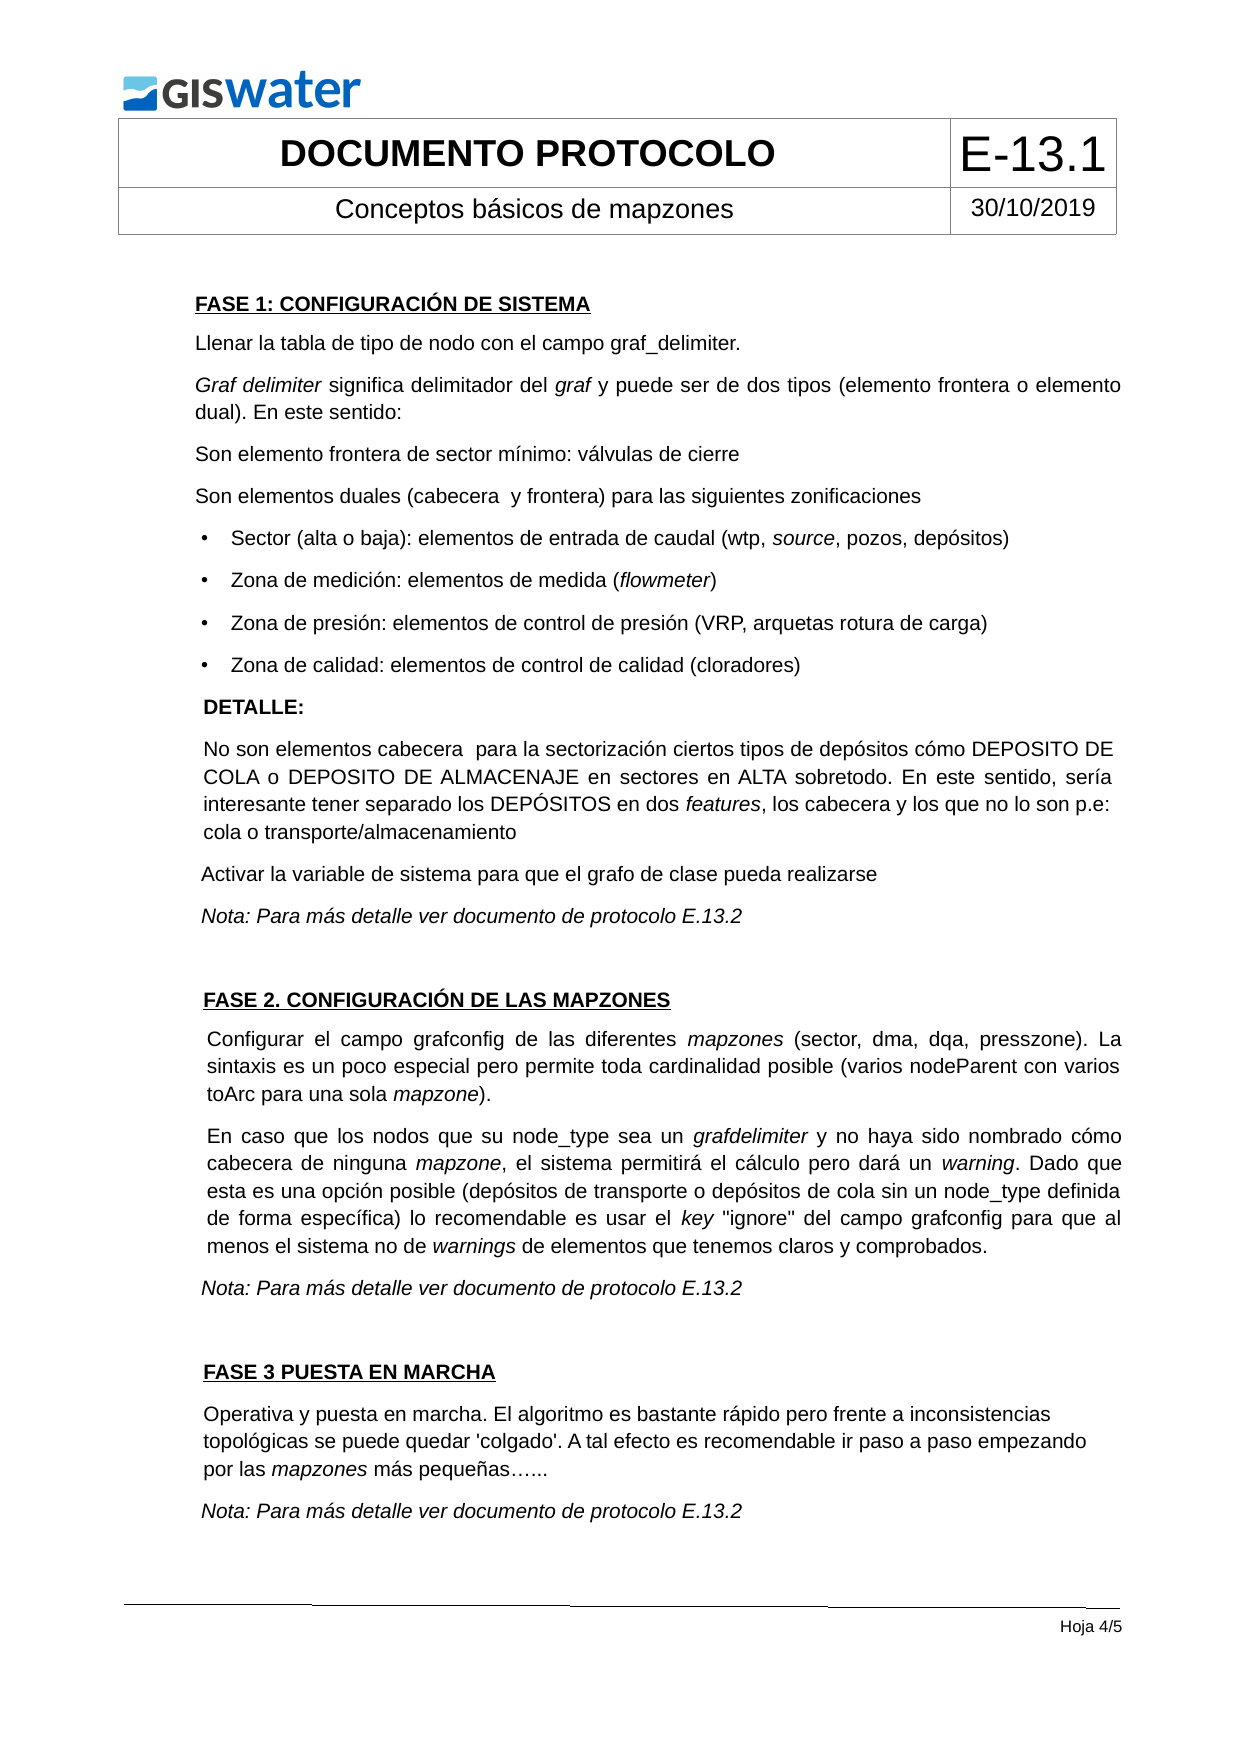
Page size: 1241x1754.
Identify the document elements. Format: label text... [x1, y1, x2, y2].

text Son elementos duales (cabecera y frontera) para las siguientes zonificaciones [195, 484, 1122, 508]
list Zona de calidad: elementos de control de calidad (cloradores) [201, 653, 1122, 677]
text FASE 1: CONFIGURACIÓN DE SISTEMA [195, 292, 1122, 316]
text Nota: Para más detalle ver documento de protocolo E.13.2 [195, 904, 1122, 928]
text No son elementos cabecera para la sectorización ciertos tipos de depósitos cómo DEPOSITO DE COLA o DEPOSITO DE ALMACENAJE en sectores en ALTA sobretodo. En este sentido, sería interesante tener separado los DEPÓSITOS en dos features, los cabecera y los que no lo son p.e: cola o transporte/almacenamiento [195, 737, 1122, 843]
list Zona de presión: elementos de control de presión (VRP, arquetas rotura de carga) [201, 611, 1122, 634]
list Sector (alta o baja): elementos de entrada de caudal (wtp, source, pozos, depósitos) [201, 526, 1122, 550]
text FASE 3 PUESTA EN MARCHA [118, 1360, 1122, 1384]
text En caso que los nodos que su node_type sea un grafdelimiter y no haya sido nombrado cómo cabecera de ninguna mapzone, el sistema permitirá el cálculo pero dará un warning. Dado que esta es una opción posible (depósitos de transporte o depósitos de cola sin un node_type definida de forma específica) lo recomendable es usar el key "ignore" del campo grafconfig para que al menos el sistema no de warnings de elementos que tenemos claros y comprobados. [207, 1123, 1122, 1257]
text Operativa y puesta en marcha. El algoritmo es bastante rápido pero frente a inconsistencias topológicas se puede quedar 'colgado'. A tal efecto es recomendable ir paso a paso empezando por las mapzones más pequeñas…... [118, 1402, 1122, 1481]
text Llenar la tabla de tipo de nodo con el campo graf_delimiter. [195, 330, 1122, 354]
list Zona de medición: elementos de medida (flowmeter) [201, 568, 1122, 592]
text Son elemento frontera de sector mínimo: válvulas de cierre [195, 442, 1122, 466]
text DETALLE: [118, 695, 1122, 719]
picture [119, 66, 365, 115]
text Nota: Para más detalle ver documento de protocolo E.13.2 [195, 1499, 1122, 1523]
text Graf delimiter significa delimitador del graf y puede ser de dos tipos (elemento frontera o elemento dual). En este sentido: [183, 372, 1122, 424]
text Activar la variable de sistema para que el grafo de clase pueda realizarse [195, 862, 1122, 886]
text Nota: Para más detalle ver documento de protocolo E.13.2 [195, 1276, 1122, 1299]
text FASE 2. CONFIGURACIÓN DE LAS MAPZONES [201, 988, 1122, 1012]
text Configurar el campo grafconfig de las diferentes mapzones (sector, dma, dqa, presszone). La sintaxis es un poco especial pero permite toda cardinalidad posible (varios nodeParent con varios toArc para una sola mapzone). [207, 1026, 1122, 1105]
